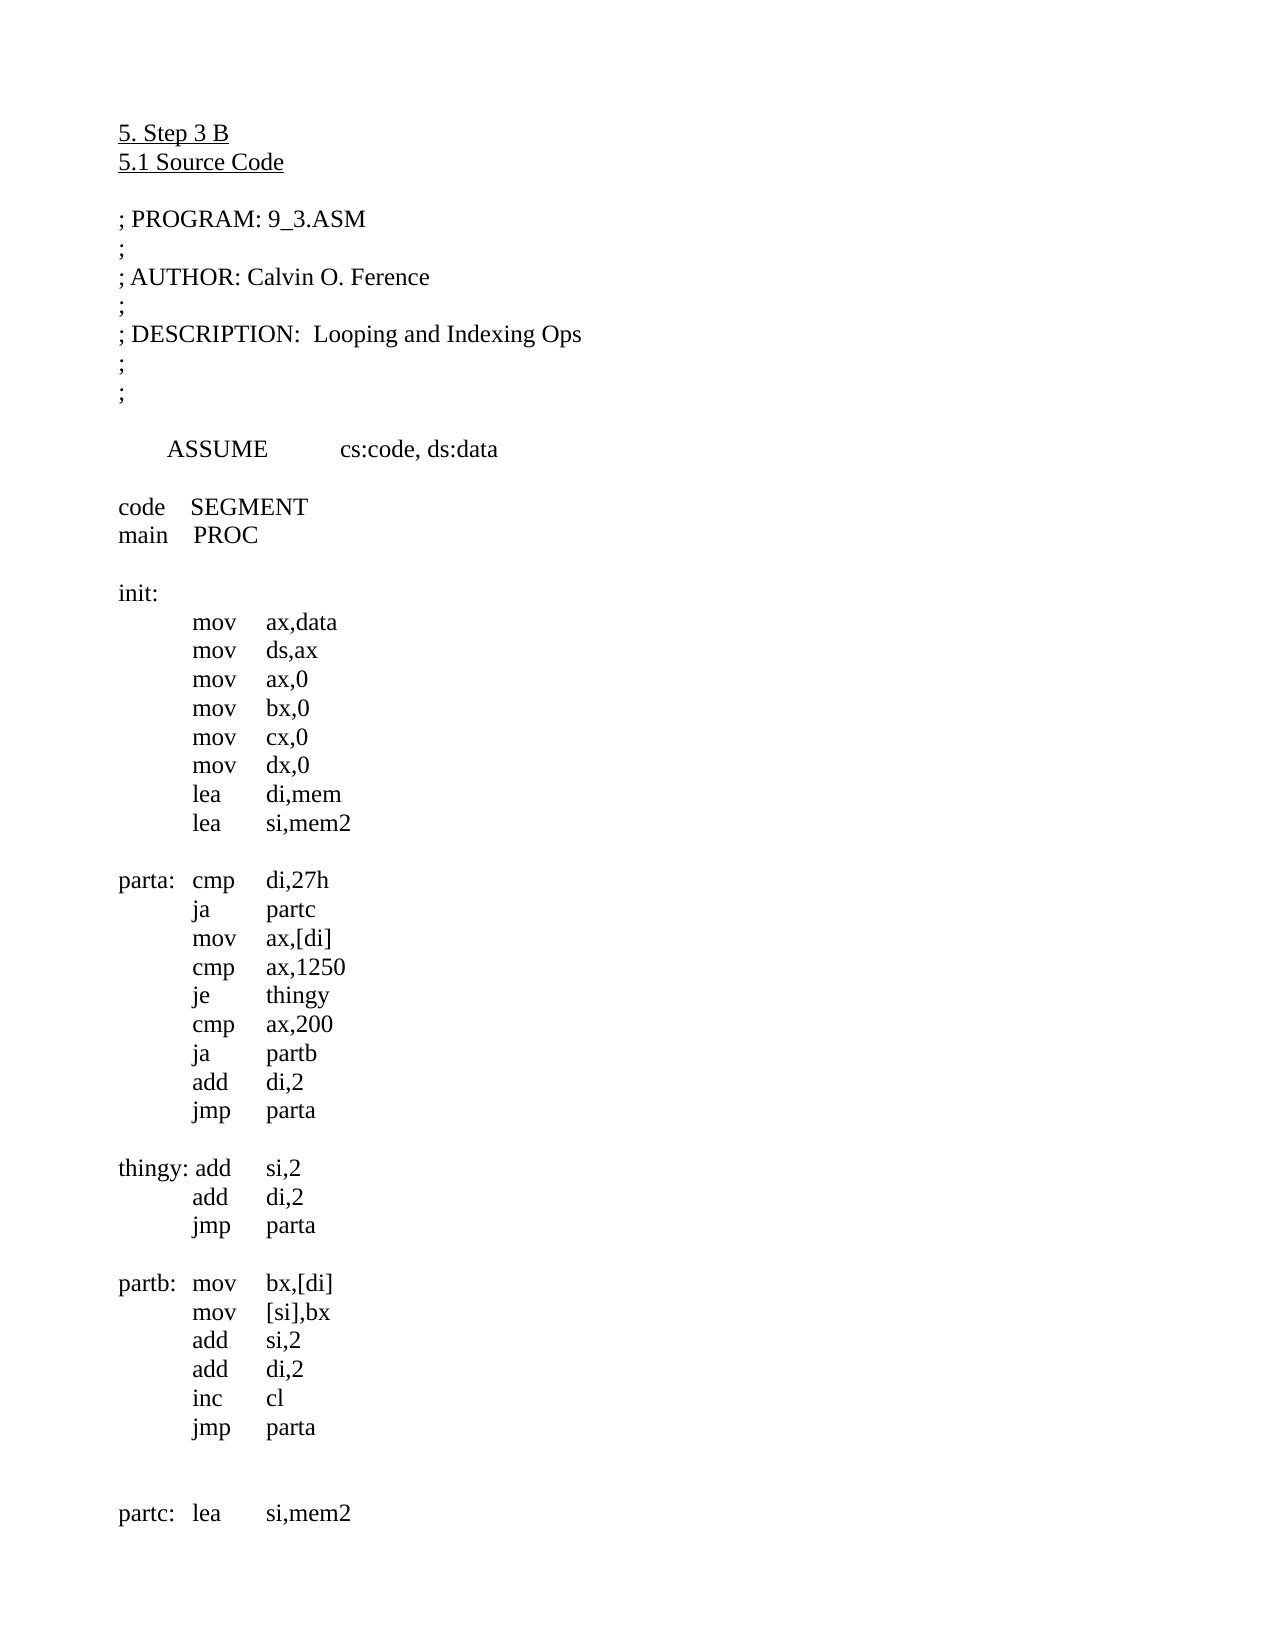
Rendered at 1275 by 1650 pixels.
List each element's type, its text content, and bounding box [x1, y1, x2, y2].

text ja partb [118, 1038, 1157, 1067]
text ; [118, 233, 1157, 262]
text parta: cmp di,27h [118, 866, 1157, 894]
text mov ax,0 [118, 664, 1157, 693]
text partc: lea si,mem2 [118, 1469, 1157, 1527]
text mov ds,ax [118, 636, 1157, 664]
text add di,2 [118, 1354, 1157, 1383]
text lea si,mem2 [118, 808, 1157, 837]
text ; [118, 291, 1157, 319]
text add si,2 [118, 1326, 1157, 1354]
text add di,2 [118, 1067, 1157, 1096]
text main PROC [118, 521, 1157, 549]
text cmp ax,200 [118, 1009, 1157, 1038]
text add di,2 [118, 1182, 1157, 1211]
text mov dx,0 [118, 751, 1157, 779]
text 5.1 Source Code [118, 147, 1157, 176]
text mov ax,[di] [118, 923, 1157, 952]
text mov ax,data [118, 607, 1157, 636]
text cmp ax,1250 [118, 952, 1157, 981]
text ja partc [118, 894, 1157, 923]
text init: [118, 578, 1157, 607]
text ; [118, 348, 1157, 377]
text inc cl [118, 1383, 1157, 1412]
text mov bx,0 [118, 693, 1157, 722]
text jmp parta [118, 1412, 1157, 1441]
text ; PROGRAM: 9_3.ASM [118, 204, 1157, 233]
text 5. Step 3 B [118, 118, 1157, 147]
text lea di,mem [118, 779, 1157, 808]
text mov cx,0 [118, 722, 1157, 751]
text partb: mov bx,[di] [118, 1268, 1157, 1297]
text ; DESCRIPTION: Looping and Indexing Ops [118, 319, 1157, 348]
text ; [118, 377, 1157, 406]
text code SEGMENT [118, 492, 1157, 521]
text ; AUTHOR: Calvin O. Ference [118, 262, 1157, 291]
text ASSUME cs:code, ds:data [118, 434, 1157, 463]
text mov [si],bx [118, 1297, 1157, 1326]
text je thingy [118, 981, 1157, 1009]
text jmp parta [118, 1211, 1157, 1239]
text jmp parta [118, 1096, 1157, 1124]
text thingy: add si,2 [118, 1153, 1157, 1182]
